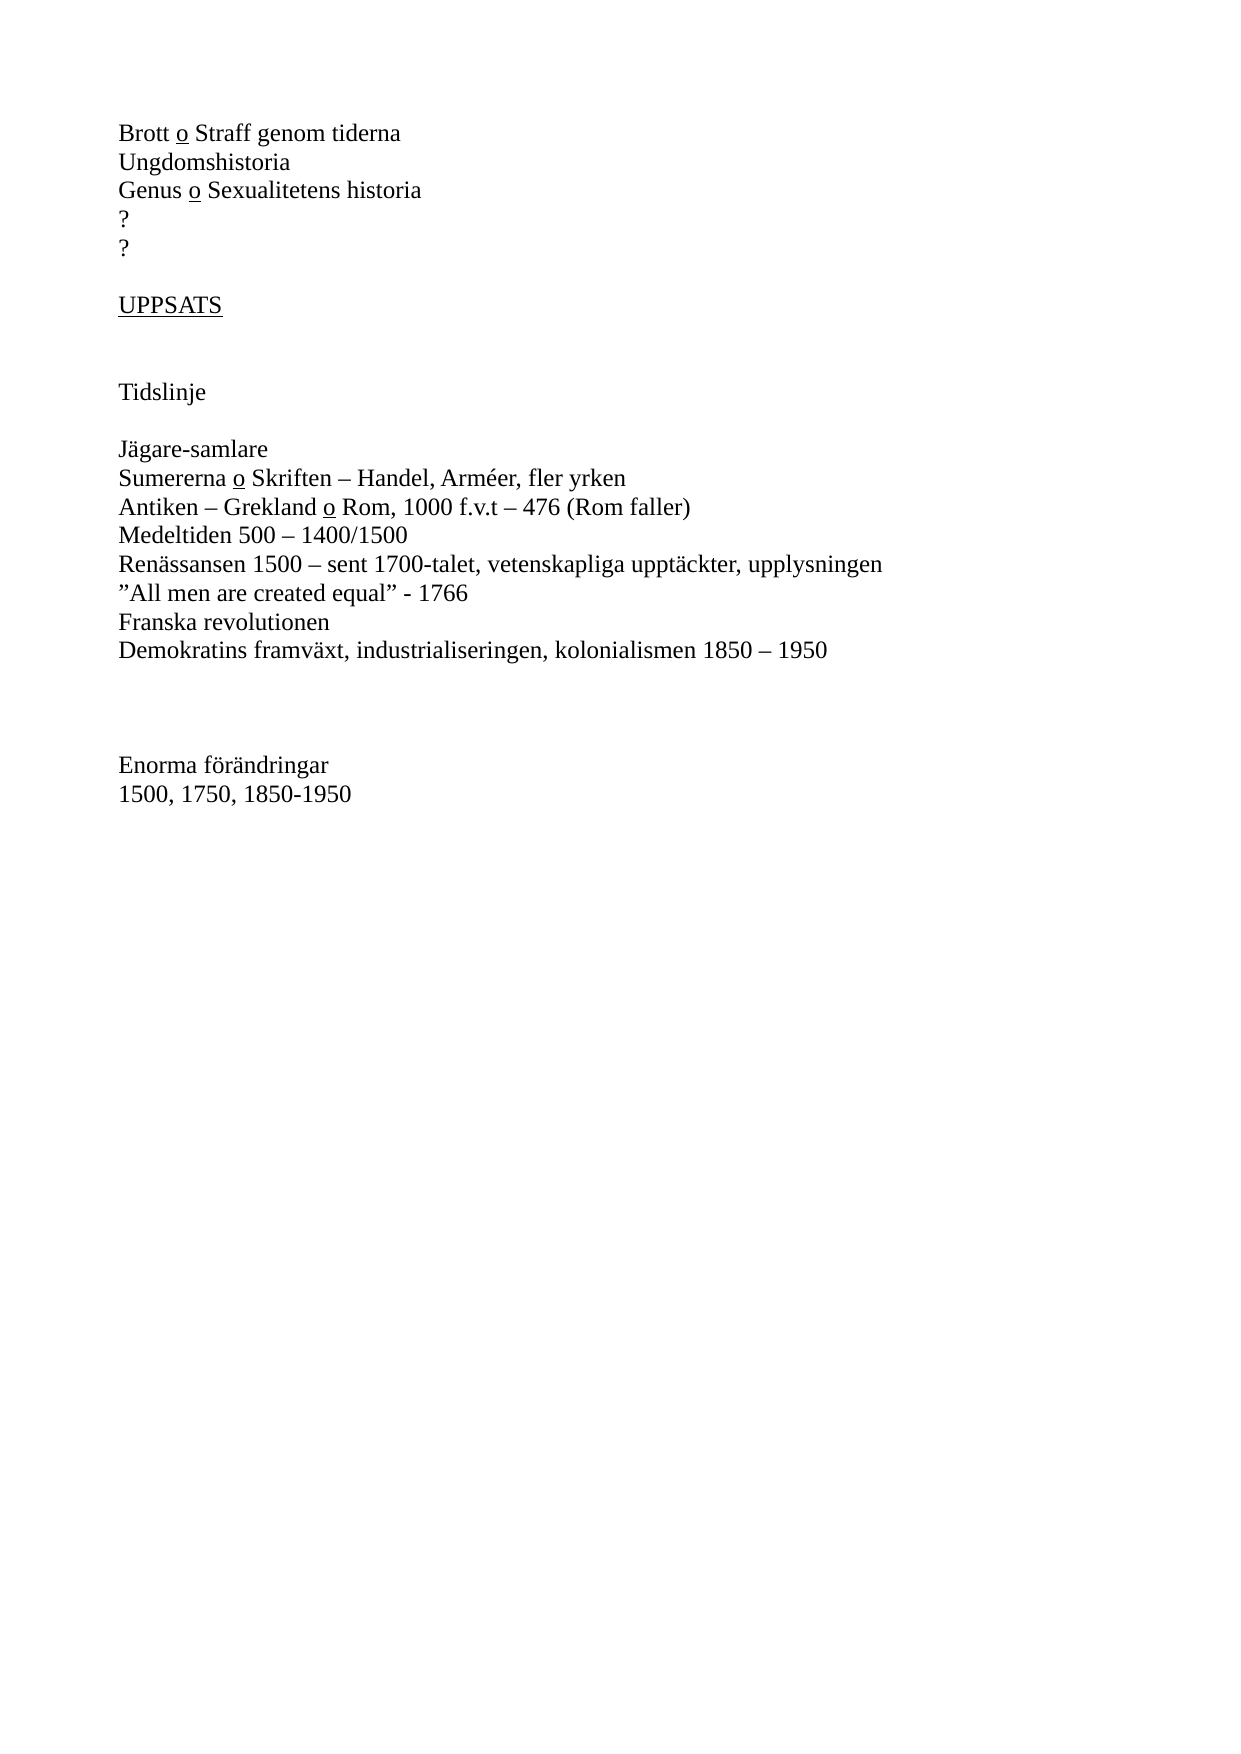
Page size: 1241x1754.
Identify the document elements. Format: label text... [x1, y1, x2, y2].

text ? [118, 204, 1122, 233]
text UPPSATS [118, 291, 1122, 319]
text Sumererna o Skriften – Handel, Arméer, fler yrken [118, 463, 1122, 492]
text Franska revolutionen [118, 607, 1122, 636]
text ? [118, 233, 1122, 262]
text Demokratins framväxt, industrialiseringen, kolonialismen 1850 – 1950 [118, 636, 1122, 664]
text 1500, 1750, 1850-1950 [118, 779, 1122, 808]
text Antiken – Grekland o Rom, 1000 f.v.t – 476 (Rom faller) [118, 492, 1122, 521]
text Ungdomshistoria [118, 147, 1122, 176]
text Tidslinje [118, 377, 1122, 406]
text Brott o Straff genom tiderna [118, 118, 1122, 147]
text Genus o Sexualitetens historia [118, 176, 1122, 204]
text Jägare-samlare [118, 434, 1122, 463]
text ”All men are created equal” - 1766 [118, 578, 1122, 607]
text Renässansen 1500 – sent 1700-talet, vetenskapliga upptäckter, upplysningen [118, 549, 1122, 578]
text Enorma förändringar [118, 751, 1122, 779]
text Medeltiden 500 – 1400/1500 [118, 521, 1122, 549]
